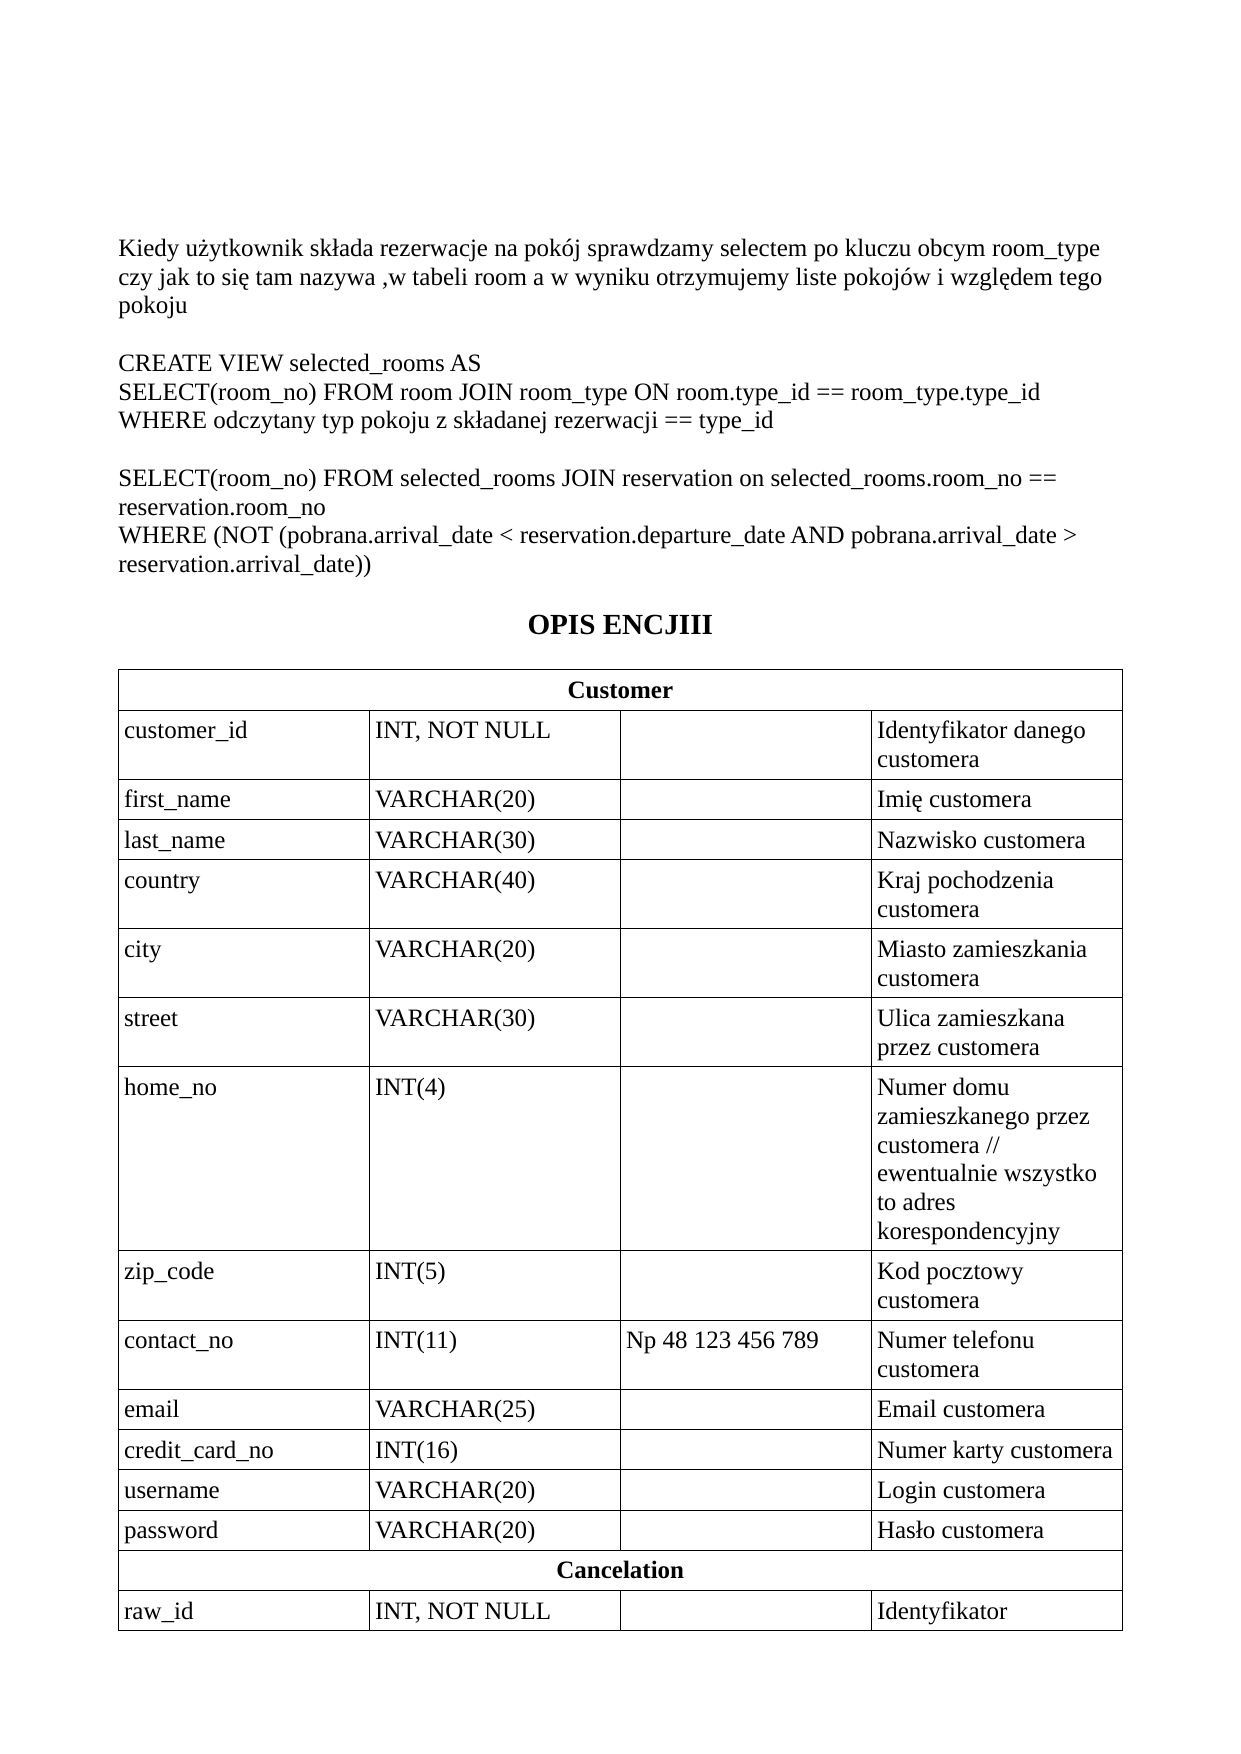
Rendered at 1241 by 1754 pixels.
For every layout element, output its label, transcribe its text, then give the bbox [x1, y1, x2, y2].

table_cell Numer telefonu customera [872, 1321, 1122, 1388]
table_cell [621, 929, 871, 997]
table_cell [621, 1390, 871, 1429]
table_cell Kod pocztowy customera [872, 1251, 1122, 1319]
table_cell city [119, 929, 369, 997]
table_cell Cancelation [119, 1551, 1122, 1590]
table_cell VARCHAR(40) [370, 860, 620, 928]
table_cell Hasło customera [872, 1511, 1122, 1550]
table_cell VARCHAR(20) [370, 1511, 620, 1550]
table_cell first_name [119, 780, 369, 819]
table_cell street [119, 998, 369, 1066]
table_cell credit_card_no [119, 1430, 369, 1469]
table_cell INT(4) [370, 1067, 620, 1250]
table_cell [621, 711, 871, 778]
table_cell raw_id [119, 1591, 369, 1630]
table_cell contact_no [119, 1321, 369, 1388]
table_cell VARCHAR(25) [370, 1390, 620, 1429]
table_cell country [119, 860, 369, 928]
table_cell Miasto zamieszkania customera [872, 929, 1122, 997]
table_cell INT, NOT NULL [370, 1591, 620, 1630]
table_cell [621, 998, 871, 1066]
table_cell Kraj pochodzenia customera [872, 860, 1122, 928]
table_cell [621, 780, 871, 819]
table_cell [621, 1591, 871, 1630]
text CREATE VIEW selected_rooms AS [118, 348, 1122, 377]
table_cell INT, NOT NULL [370, 711, 620, 778]
table_cell [621, 1430, 871, 1469]
table_cell Email customera [872, 1390, 1122, 1429]
table_cell customer_id [119, 711, 369, 778]
table_cell username [119, 1470, 369, 1509]
table_cell Identyfikator danego customera [872, 711, 1122, 778]
table_cell [621, 1511, 871, 1550]
table_cell [621, 1251, 871, 1319]
text Kiedy użytkownik składa rezerwacje na pokój sprawdzamy selectem po kluczu obcym room_type czy jak to się tam nazywa ,w tabeli room a w wyniku otrzymujemy liste pokojów i względem tego pokoju [118, 233, 1122, 319]
table_cell Login customera [872, 1470, 1122, 1509]
table_cell Identyfikator [872, 1591, 1122, 1630]
table_cell Nazwisko customera [872, 820, 1122, 859]
table_header Customer [119, 670, 1122, 709]
table_cell VARCHAR(20) [370, 1470, 620, 1509]
table_cell [621, 860, 871, 928]
table_cell home_no [119, 1067, 369, 1250]
table_cell INT(11) [370, 1321, 620, 1388]
table_cell VARCHAR(30) [370, 820, 620, 859]
table_cell Numer karty customera [872, 1430, 1122, 1469]
table_cell INT(5) [370, 1251, 620, 1319]
table_cell Ulica zamieszkana przez customera [872, 998, 1122, 1066]
text SELECT(room_no) FROM room JOIN room_type ON room.type_id == room_type.type_id WHERE odczytany typ pokoju z składanej rezerwacji == type_id [118, 377, 1122, 434]
text WHERE (NOT (pobrana.arrival_date < reservation.departure_date AND pobrana.arrival_date > reservation.arrival_date)) [118, 521, 1122, 578]
table_cell INT(16) [370, 1430, 620, 1469]
text SELECT(room_no) FROM selected_rooms JOIN reservation on selected_rooms.room_no == reservation.room_no [118, 463, 1122, 521]
table_cell [621, 820, 871, 859]
table_cell zip_code [119, 1251, 369, 1319]
table_cell last_name [119, 820, 369, 859]
table_cell [621, 1067, 871, 1250]
table_cell VARCHAR(30) [370, 998, 620, 1066]
table_cell VARCHAR(20) [370, 780, 620, 819]
table_cell email [119, 1390, 369, 1429]
table_cell Np 48 123 456 789 [621, 1321, 871, 1388]
text OPIS ENCJIII [118, 607, 1122, 640]
table_cell password [119, 1511, 369, 1550]
table_cell [621, 1470, 871, 1509]
table_cell Numer domu zamieszkanego przez customera // ewentualnie wszystko to adres korespondencyjny [872, 1067, 1122, 1250]
table_cell Imię customera [872, 780, 1122, 819]
table_cell VARCHAR(20) [370, 929, 620, 997]
